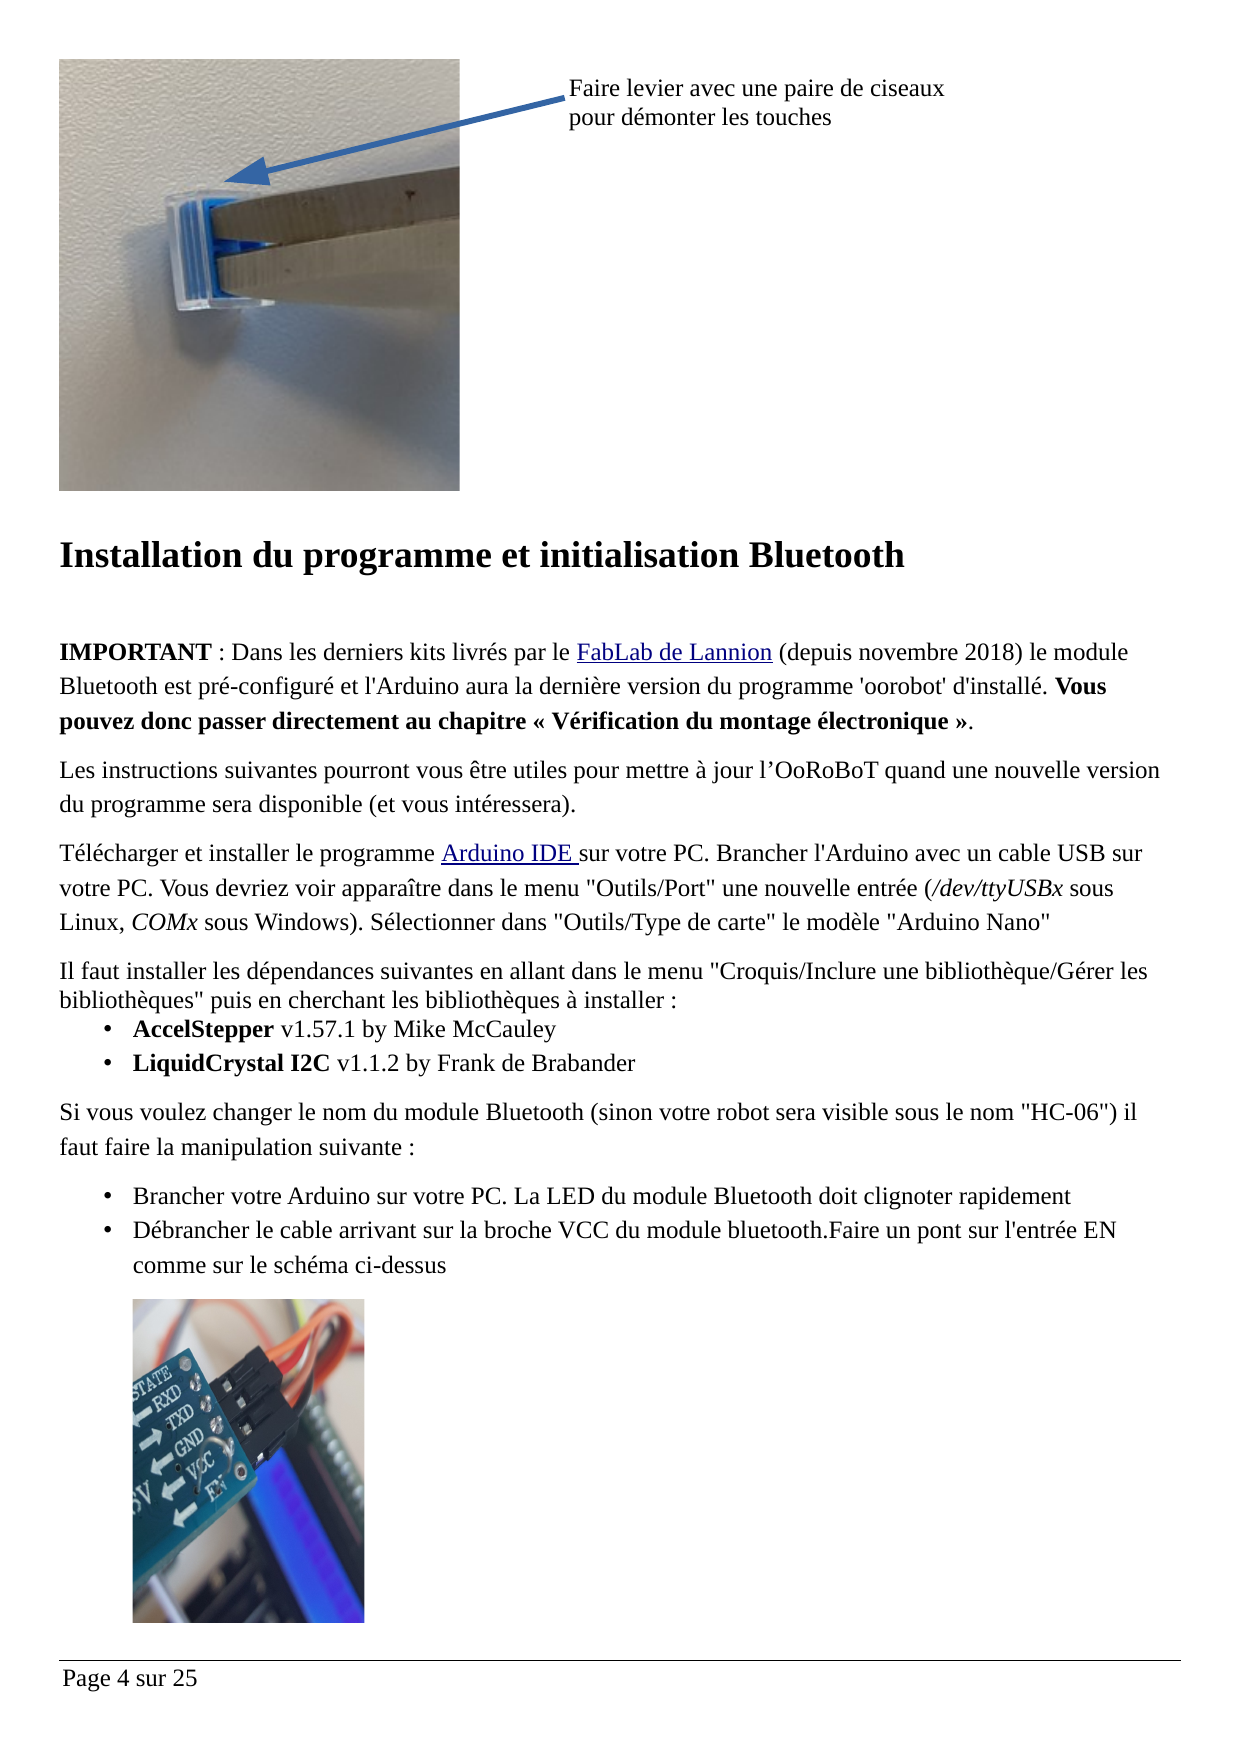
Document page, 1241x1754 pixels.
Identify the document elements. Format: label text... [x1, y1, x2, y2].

text Si vous voulez changer le nom du module Bluetooth (sinon votre robot sera visible sous le nom "HC-06") il faut faire la manipulation suivante : [59, 1097, 1181, 1161]
subtitle Installation du programme et initialisation Bluetooth [59, 532, 1181, 575]
list AccelStepper v1.57.1 by Mike McCauley [103, 1014, 1181, 1043]
text IMPORTANT : Dans les derniers kits livrés par le FabLab de Lannion (depuis novembre 2018) le module Bluetooth est pré-configuré et l'Arduino aura la dernière version du programme 'oorobot' d'installé. Vous pouvez donc passer directement au chapitre « Vérification du montage électronique ». [59, 637, 1181, 734]
text Télécharger et installer le programme Arduino IDE sur votre PC. Brancher l'Arduino avec un cable USB sur votre PC. Vous devriez voir apparaître dans le menu "Outils/Port" une nouvelle entrée (/dev/ttyUSBx sous Linux, COMx sous Windows). Sélectionner dans "Outils/Type de carte" le modèle "Arduino Nano" [59, 838, 1181, 936]
text Les instructions suivantes pourront vous être utiles pour mettre à jour l’OoRoBoT quand une nouvelle version du programme sera disponible (et vous intéressera). [59, 755, 1181, 818]
picture [59, 59, 460, 491]
text Il faut installer les dépendances suivantes en allant dans le menu "Croquis/Inclure une bibliothèque/Gérer les bibliothèques" puis en cherchant les bibliothèques à installer : [59, 956, 1181, 1014]
list Brancher votre Arduino sur votre PC. La LED du module Bluetooth doit clignoter rapidement [103, 1181, 1181, 1210]
picture [132, 1299, 365, 1623]
list Débrancher le cable arrivant sur la broche VCC du module bluetooth.Faire un pont sur l'entrée EN comme sur le schéma ci-dessus [103, 1216, 1181, 1279]
list LiquidCrystal I2C v1.1.2 by Frank de Brabander [103, 1048, 1181, 1077]
